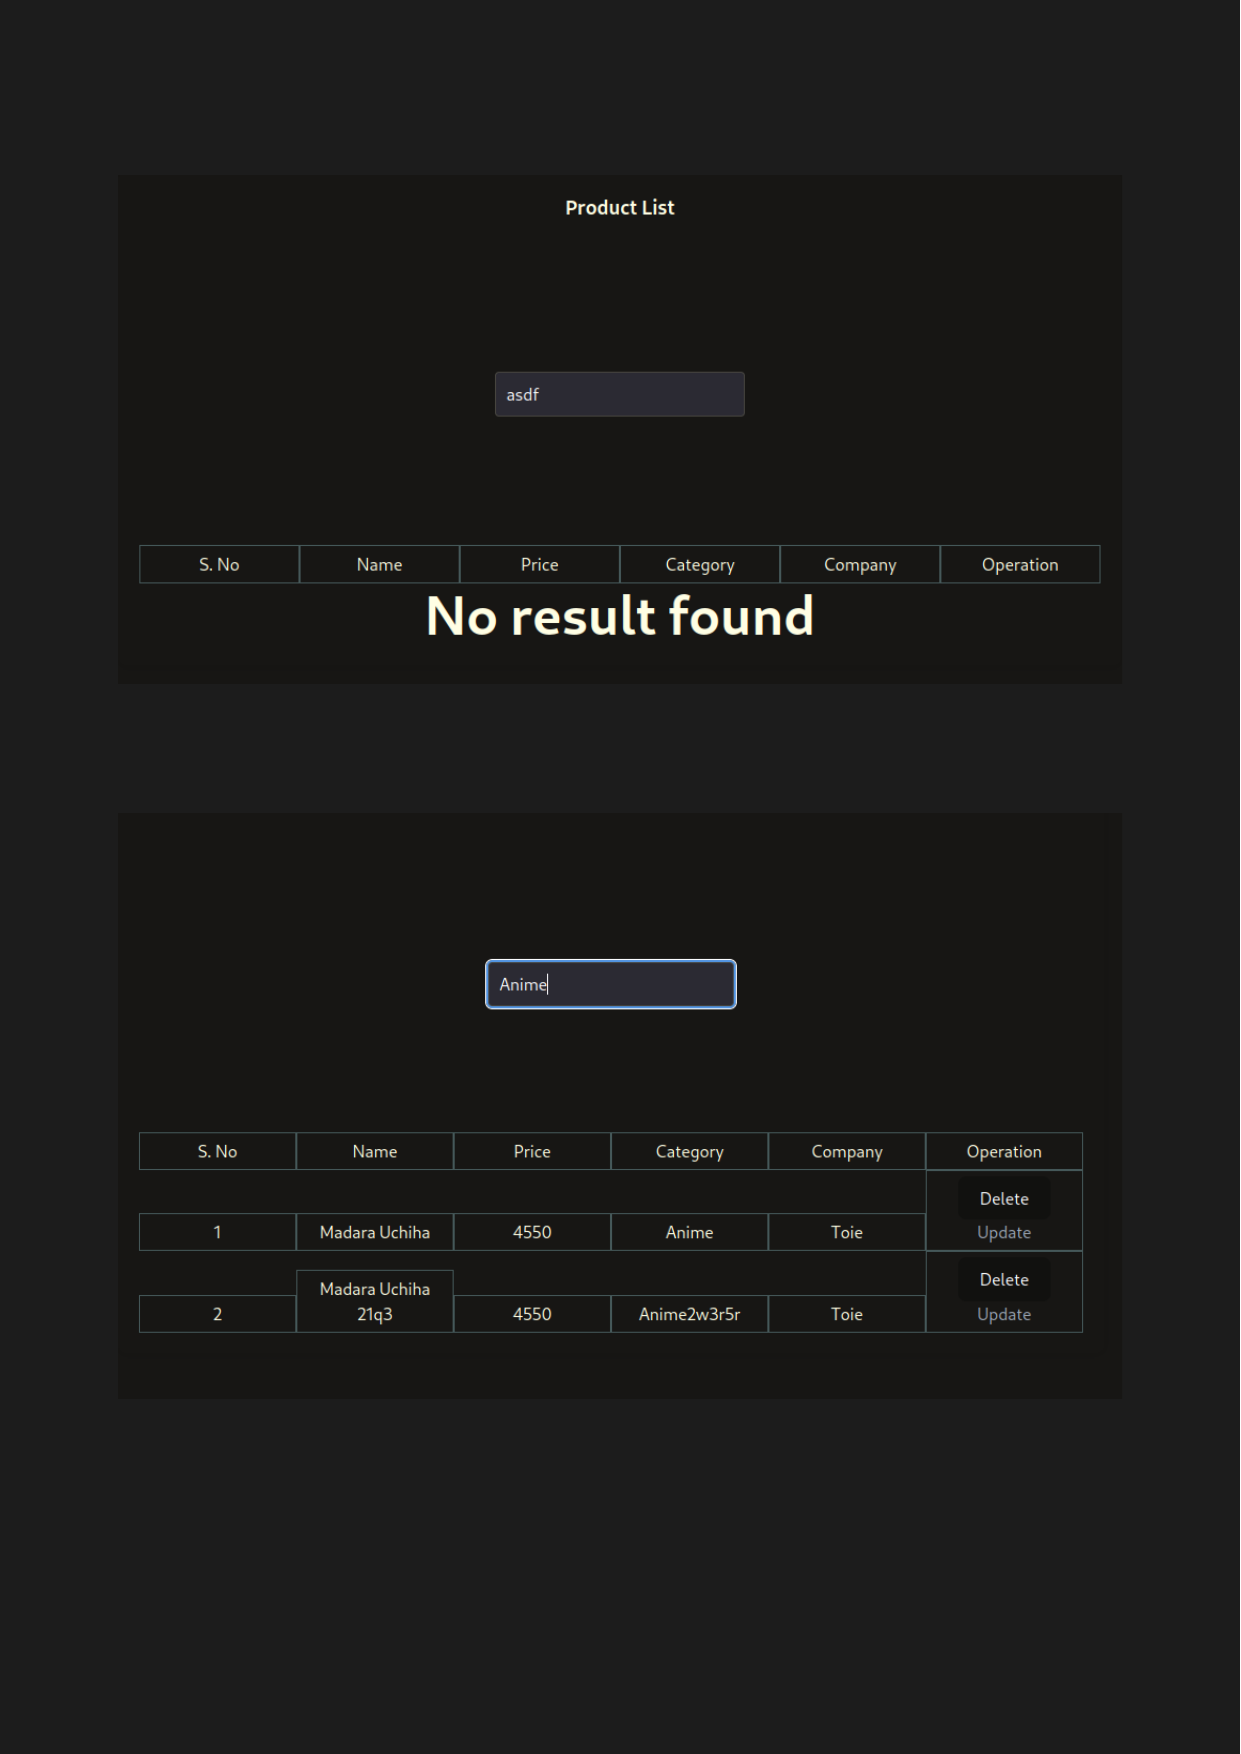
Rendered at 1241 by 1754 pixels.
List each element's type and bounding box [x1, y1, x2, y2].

picture [118, 813, 1123, 1399]
picture [118, 175, 1123, 684]
